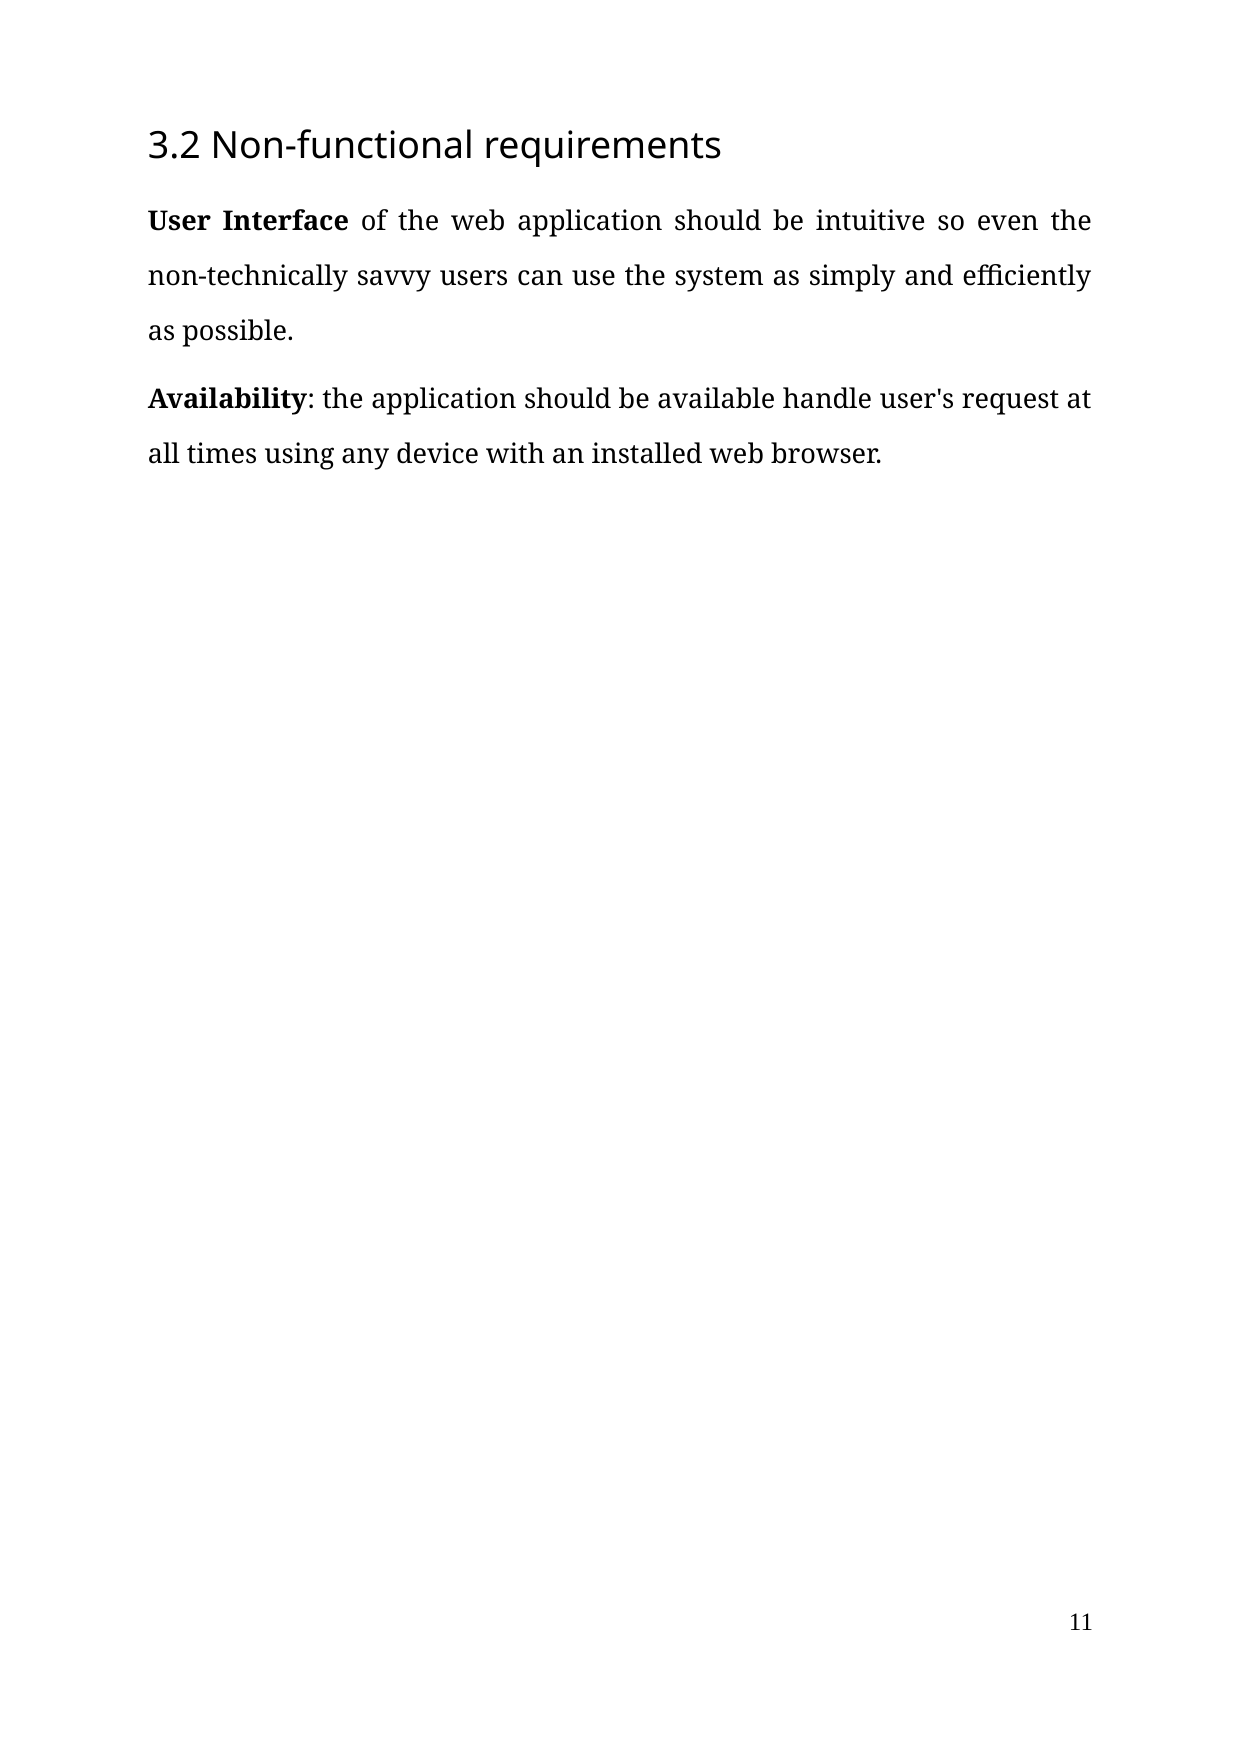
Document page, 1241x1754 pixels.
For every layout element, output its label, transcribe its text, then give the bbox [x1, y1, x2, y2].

subtitle 3.2 Non-functional requirements [148, 118, 1093, 169]
text User Interface of the web application should be intuitive so even the non-technically savvy users can use the system as simply and efficiently as possible. [148, 201, 1093, 349]
text Availability: the application should be available handle user's request at all times using any device with an installed web browser. [148, 379, 1093, 472]
